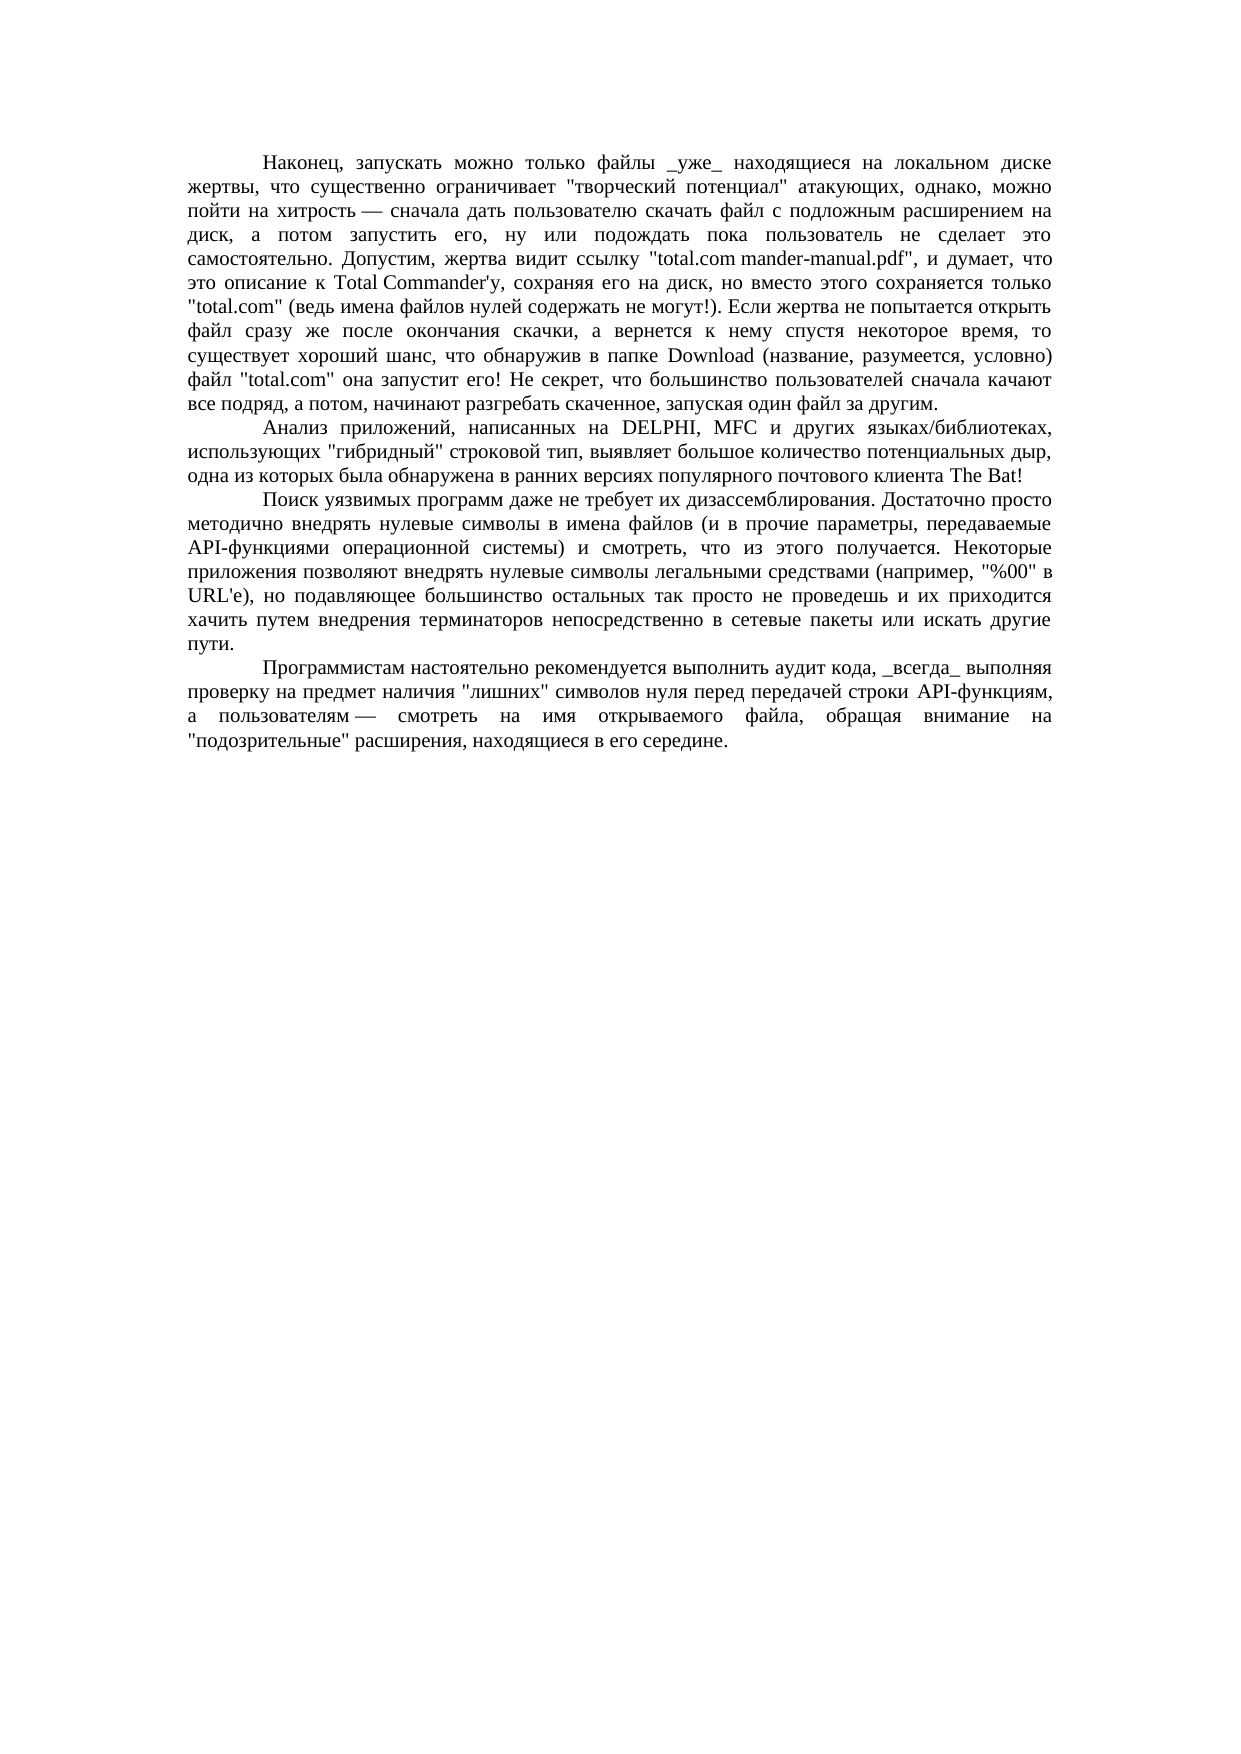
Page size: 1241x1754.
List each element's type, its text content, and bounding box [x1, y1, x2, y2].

text Поиск уязвимых программ даже не требует их дизассемблирования. Достаточно просто методично внедрять нулевые символы в имена файлов (и в прочие параметры, передаваемые API-функциями операционной системы) и смотреть, что из этого получается. Некоторые приложения позволяют внедрять нулевые символы легальными средствами (например, "%00" в URL'е), но подавляющее большинство остальных так просто не проведешь и их приходится хачить путем внедрения терминаторов непосредственно в сетевые пакеты или искать другие пути. [187, 487, 1053, 655]
text Наконец, запускать можно только файлы _уже_ находящиеся на локальном диске жертвы, что существенно ограничивает "творческий потенциал" атакующих, однако, можно пойти на хитрость — сначала дать пользователю скачать файл с подложным расширением на диск, а потом запустить его, ну или подождать пока пользователь не сделает это самостоятельно. Допустим, жертва видит ссылку "total.com mander-manual.pdf", и думает, что это описание к Total Commander'у, сохраняя его на диск, но вместо этого сохраняется только "total.com" (ведь имена файлов нулей содержать не могут!). Если жертва не попытается открыть файл сразу же после окончания скачки, а вернется к нему спустя некоторое время, то существует хороший шанс, что обнаружив в папке Download (название, разумеется, условно) файл "total.com" она запустит его! Не секрет, что большинство пользователей сначала качают все подряд, а потом, начинают разгребать скаченное, запуская один файл за другим. [187, 150, 1053, 415]
text Анализ приложений, написанных на DELPHI, MFC и других языках/библиотеках, использующих "гибридный" строковой тип, выявляет большое количество потенциальных дыр, одна из которых была обнаружена в ранних версиях популярного почтового клиента The Bat! [187, 415, 1053, 487]
text Программистам настоятельно рекомендуется выполнить аудит кода, _всегда_ выполняя проверку на предмет наличия "лишних" символов нуля перед передачей строки API-функциям, а пользователям — смотреть на имя открываемого файла, обращая внимание на "подозрительные" расширения, находящиеся в его середине. [187, 655, 1053, 752]
